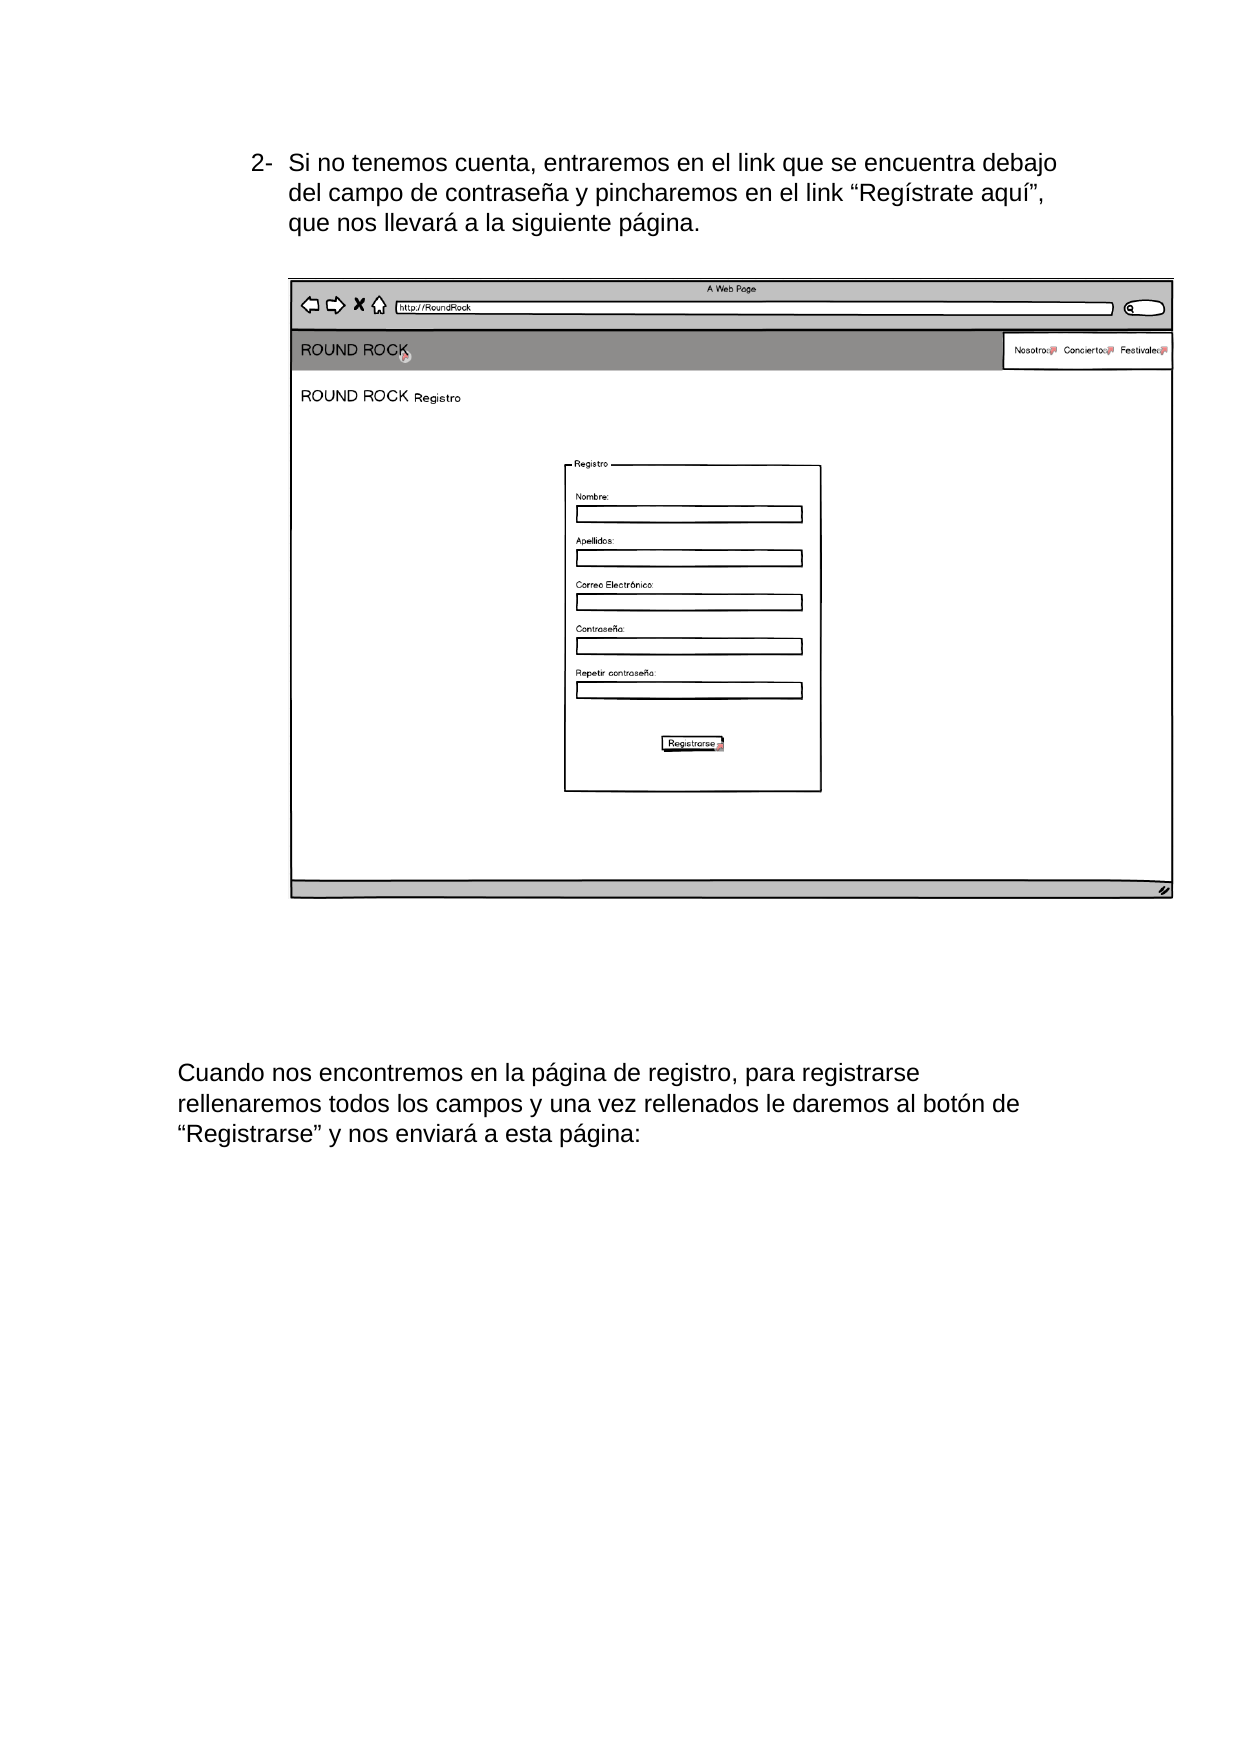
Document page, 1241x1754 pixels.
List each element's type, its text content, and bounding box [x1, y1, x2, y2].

list Cuando nos encontremos en la página de registro, para registrarse rellenaremos todos los campos y una vez rellenados le daremos al botón de “Registrarse” y nos enviará a esta página: [177, 1058, 1063, 1148]
list Si no tenemos cuenta, entraremos en el link que se encuentra debajo del campo de contraseña y pincharemos en el link “Regístrate aquí”, que nos llevará a la siguiente página. [251, 148, 1063, 237]
